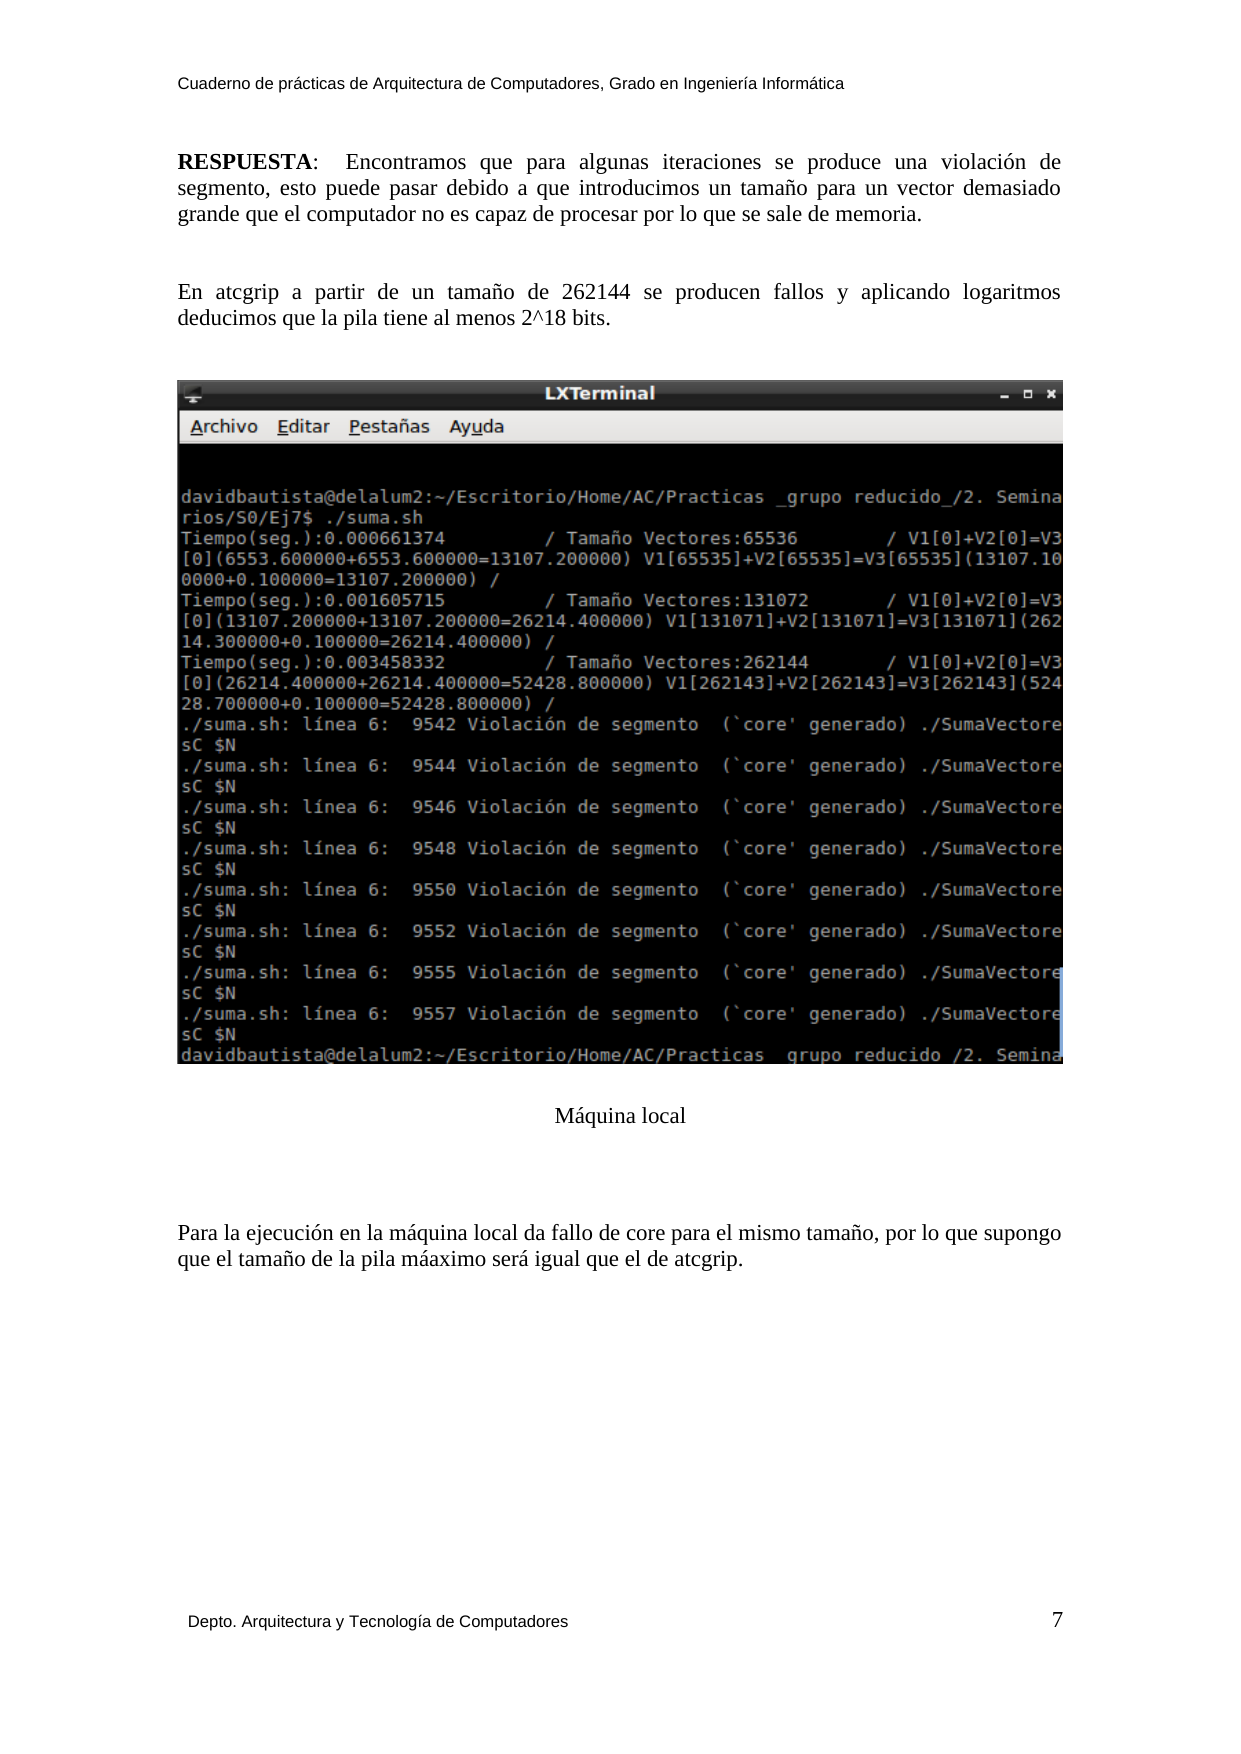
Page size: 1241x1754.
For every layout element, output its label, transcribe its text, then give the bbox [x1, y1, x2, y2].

list En atcgrip a partir de un tamaño de 262144 se producen fallos y aplicando logaritmos deducimos que la pila tiene al menos 2^18 bits. [177, 278, 1063, 331]
picture [177, 380, 1063, 1064]
list Para la ejecución en la máquina local da fallo de core para el mismo tamaño, por lo que supongo que el tamaño de la pila máaximo será igual que el de atcgrip. [177, 1219, 1063, 1272]
list Máquina local [177, 1102, 1063, 1129]
list RESPUESTA: Encontramos que para algunas iteraciones se produce una violación de segmento, esto puede pasar debido a que introducimos un tamaño para un vector demasiado grande que el computador no es capaz de procesar por lo que se sale de memoria. [177, 148, 1063, 227]
